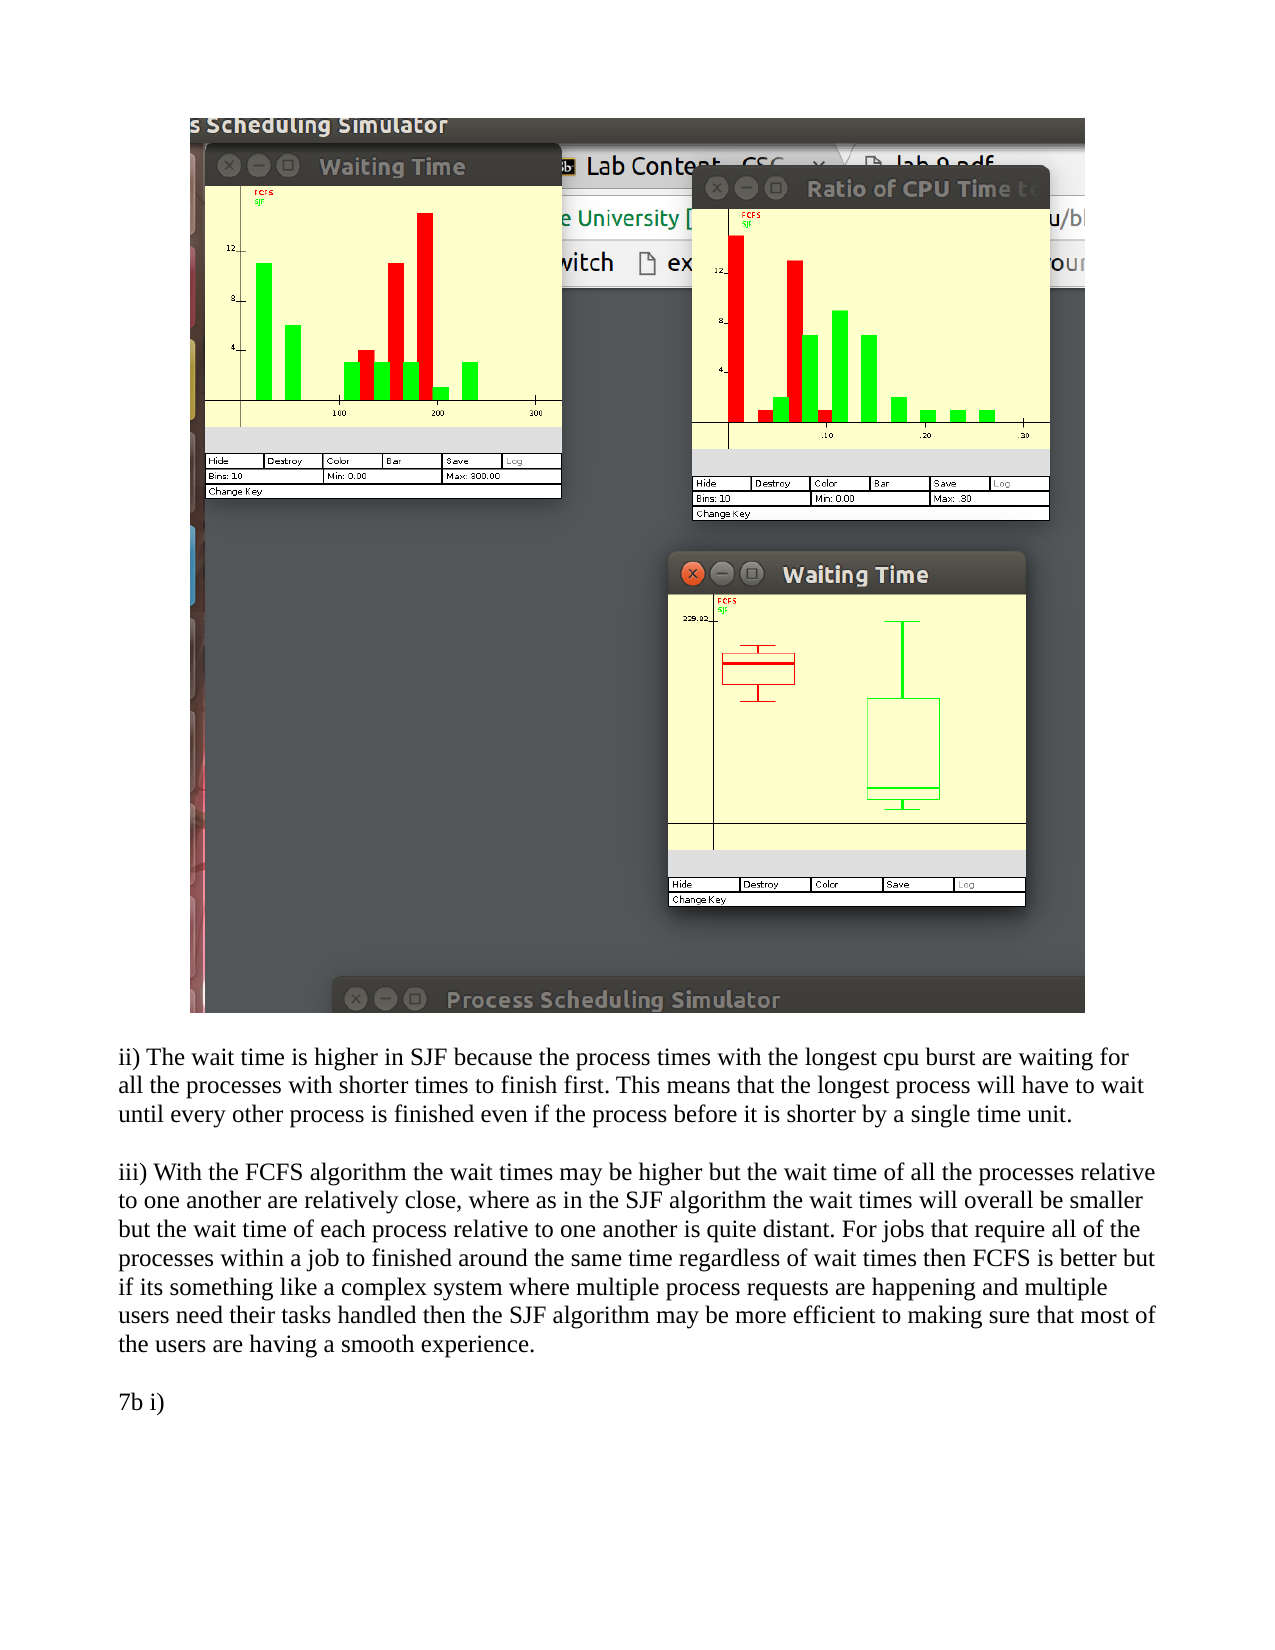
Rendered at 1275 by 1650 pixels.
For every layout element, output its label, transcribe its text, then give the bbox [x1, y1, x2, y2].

picture [190, 118, 1085, 1013]
text ii) The wait time is higher in SJF because the process times with the longest cpu burst are waiting for all the processes with shorter times to finish first. This means that the longest process will have to wait until every other process is finished even if the process before it is shorter by a single time unit. [118, 1042, 1157, 1128]
text iii) With the FCFS algorithm the wait times may be higher but the wait time of all the processes relative to one another are relatively close, where as in the SJF algorithm the wait times will overall be smaller but the wait time of each process relative to one another is quite distant. For jobs that require all of the processes within a job to finished around the same time regardless of wait times then FCFS is better but if its something like a complex system where multiple process requests are happening and multiple users need their tasks handled then the SJF algorithm may be more efficient to making sure that most of the users are having a smooth experience. [118, 1157, 1157, 1358]
text 7b i) [118, 1387, 1157, 1415]
